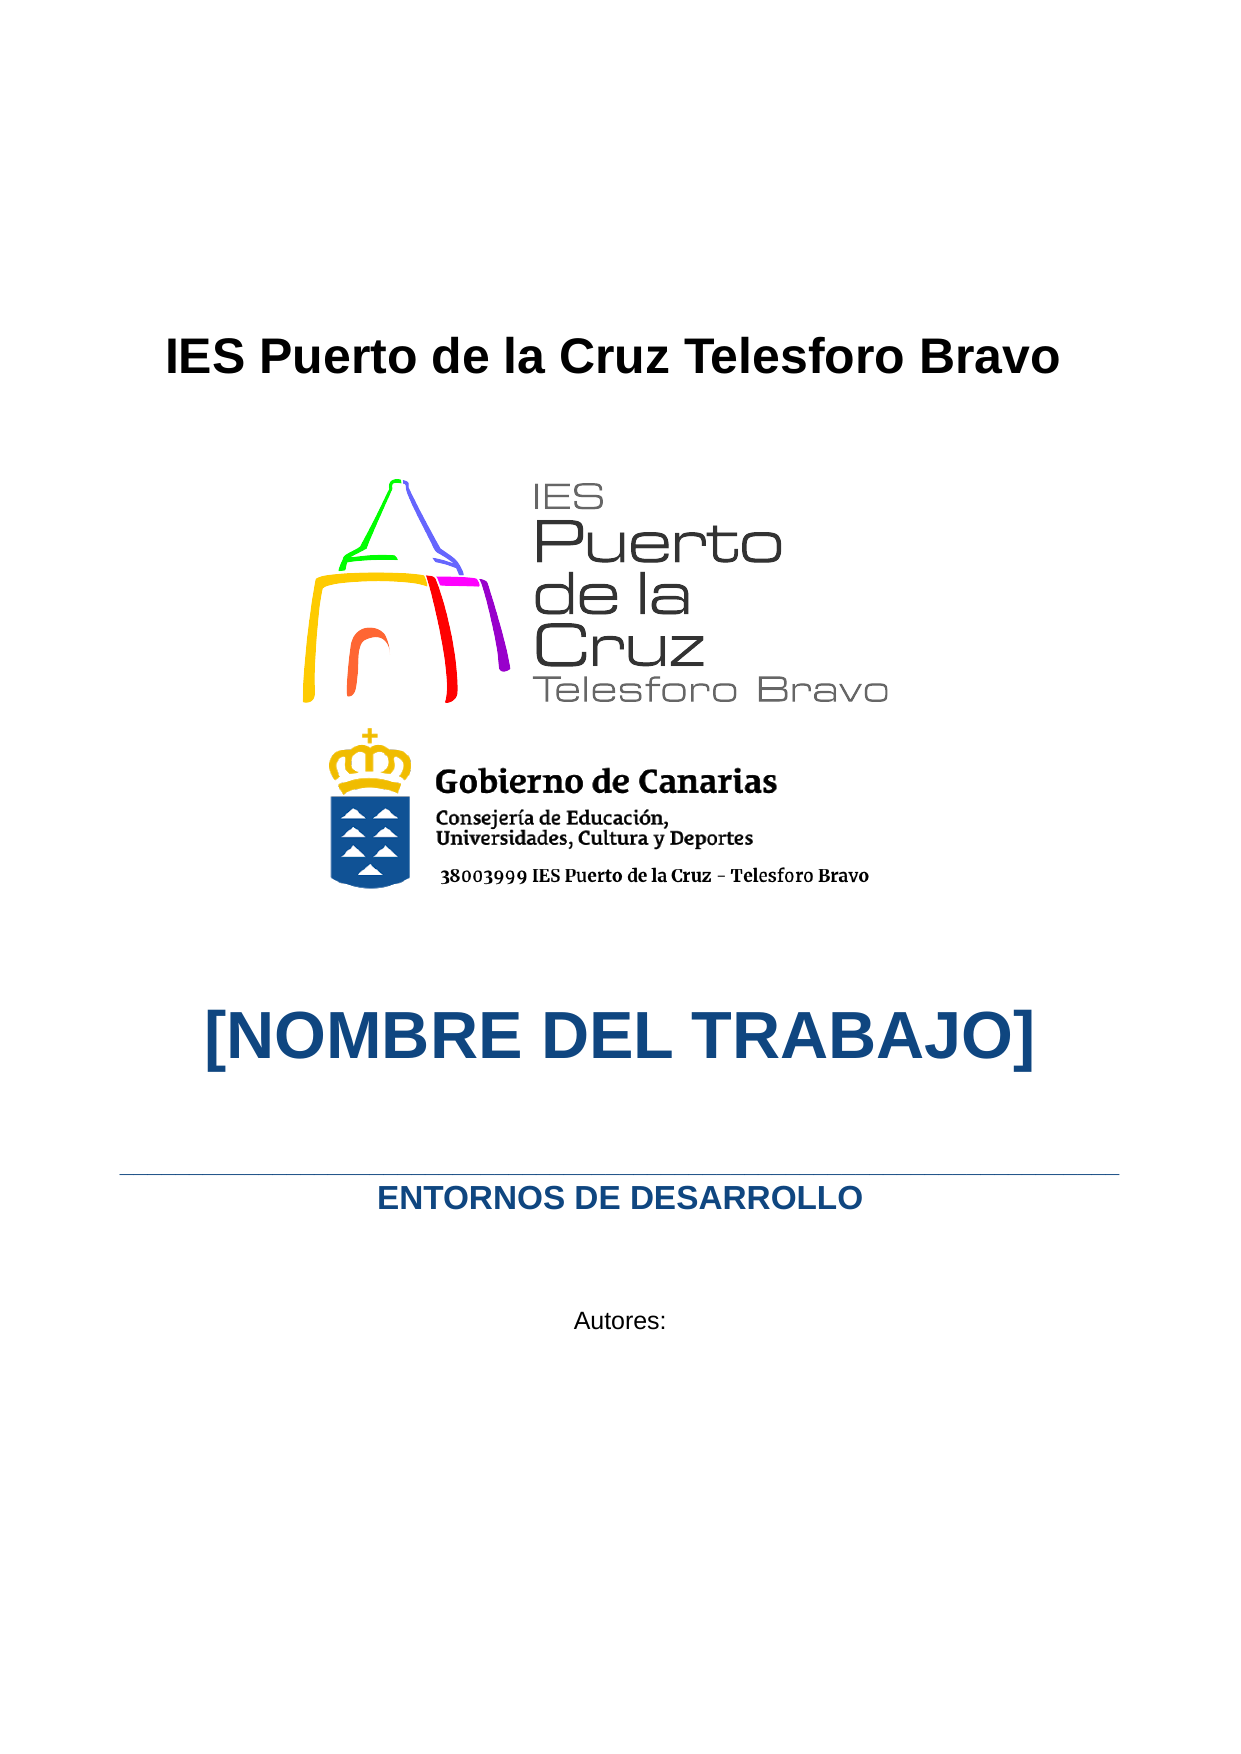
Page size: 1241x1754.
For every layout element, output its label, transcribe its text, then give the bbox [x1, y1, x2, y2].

text Autores: [118, 1306, 1122, 1335]
text IES Puerto de la Cruz Telesforo Bravo [118, 327, 1122, 384]
picture [300, 709, 889, 910]
text ENTORNOS DE DESARROLLO [118, 1178, 1122, 1216]
text ________________________________________________________________________ [118, 1149, 1122, 1178]
text [NOMBRE DEL TRABAJO] [118, 996, 1122, 1073]
picture [302, 479, 888, 703]
